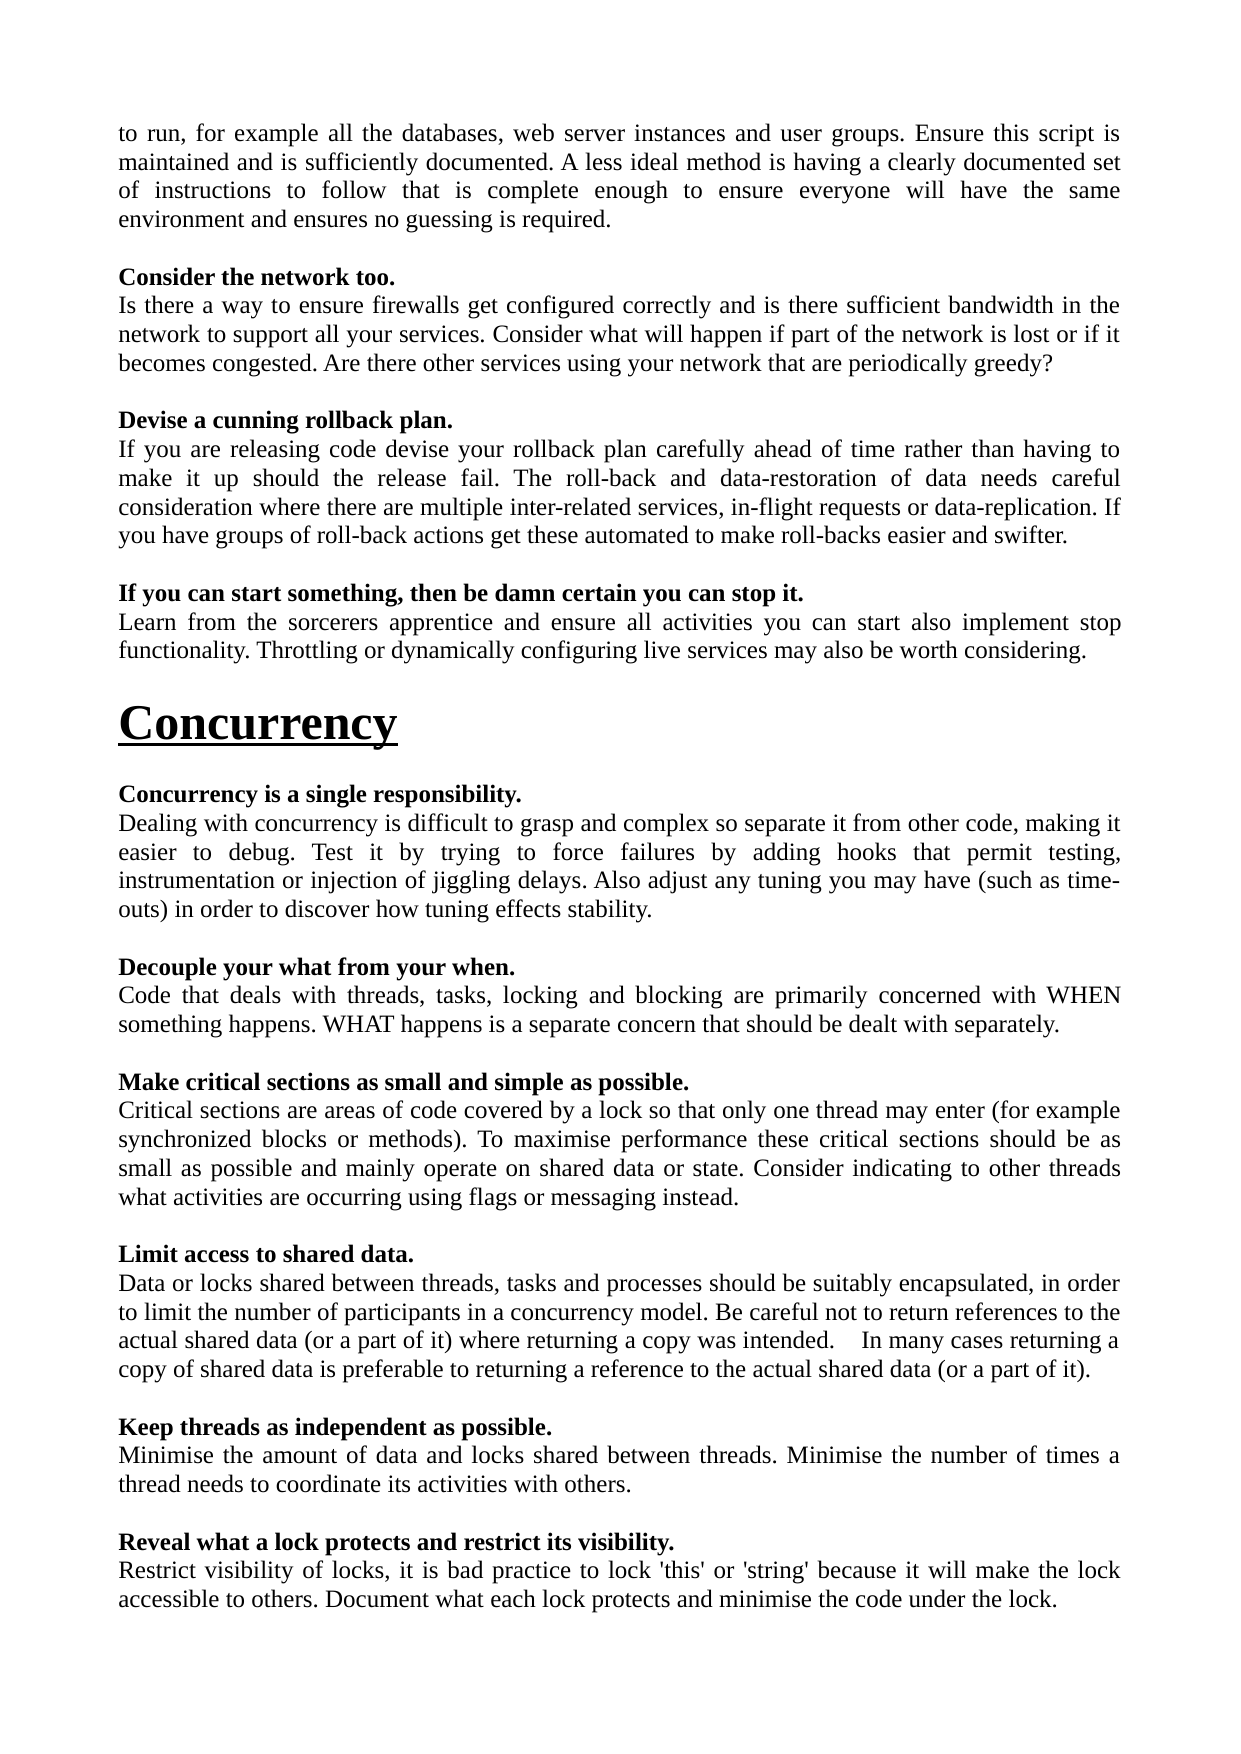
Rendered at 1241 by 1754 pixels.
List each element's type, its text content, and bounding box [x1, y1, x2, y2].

text Consider the network too. [118, 262, 1122, 291]
text Learn from the sorcerers apprentice and ensure all activities you can start also implement stop functionality. Throttling or dynamically configuring live services may also be worth considering. [118, 607, 1122, 664]
text Make critical sections as small and simple as possible. [118, 1067, 1122, 1096]
text Data or locks shared between threads, tasks and processes should be suitably encapsulated, in order to limit the number of participants in a concurrency model. Be careful not to return references to the actual shared data (or a part of it) where returning a copy was intended. In many cases returning a copy of shared data is preferable to returning a reference to the actual shared data (or a part of it). [118, 1268, 1122, 1383]
text Concurrency is a single responsibility. [118, 779, 1122, 808]
text Minimise the amount of data and locks shared between threads. Minimise the number of times a thread needs to coordinate its activities with others. [118, 1441, 1122, 1498]
text Limit access to shared data. [118, 1239, 1122, 1268]
text Is there a way to ensure firewalls get configured correctly and is there sufficient bandwidth in the network to support all your services. Consider what will happen if part of the network is lost or if it becomes congested. Are there other services using your network that are periodically greedy? [118, 291, 1122, 377]
text Reveal what a lock protects and restrict its visibility. [118, 1527, 1122, 1556]
text Dealing with concurrency is difficult to grasp and complex so separate it from other code, making it easier to debug. Test it by trying to force failures by adding hooks that permit testing, instrumentation or injection of jiggling delays. Also adjust any tuning you may have (such as time-outs) in order to discover how tuning effects stability. [118, 808, 1122, 923]
text If you can start something, then be damn certain you can stop it. [118, 578, 1122, 607]
text Critical sections are areas of code covered by a lock so that only one thread may enter (for example synchronized blocks or methods). To maximise performance these critical sections should be as small as possible and mainly operate on shared data or state. Consider indicating to other threads what activities are occurring using flags or messaging instead. [118, 1096, 1122, 1211]
text Concurrency [118, 693, 1122, 751]
text Keep threads as independent as possible. [118, 1412, 1122, 1441]
text Devise a cunning rollback plan. [118, 406, 1122, 434]
text Restrict visibility of locks, it is bad practice to lock 'this' or 'string' because it will make the lock accessible to others. Document what each lock protects and minimise the code under the lock. [118, 1556, 1122, 1613]
text to run, for example all the databases, web server instances and user groups. Ensure this script is maintained and is sufficiently documented. A less ideal method is having a clearly documented set of instructions to follow that is complete enough to ensure everyone will have the same environment and ensures no guessing is required. [118, 118, 1122, 233]
text Decouple your what from your when. [118, 952, 1122, 981]
text Code that deals with threads, tasks, locking and blocking are primarily concerned with WHEN something happens. WHAT happens is a separate concern that should be dealt with separately. [118, 981, 1122, 1038]
text If you are releasing code devise your rollback plan carefully ahead of time rather than having to make it up should the release fail. The roll-back and data-restoration of data needs careful consideration where there are multiple inter-related services, in-flight requests or data-replication. If you have groups of roll-back actions get these automated to make roll-backs easier and swifter. [118, 434, 1122, 549]
